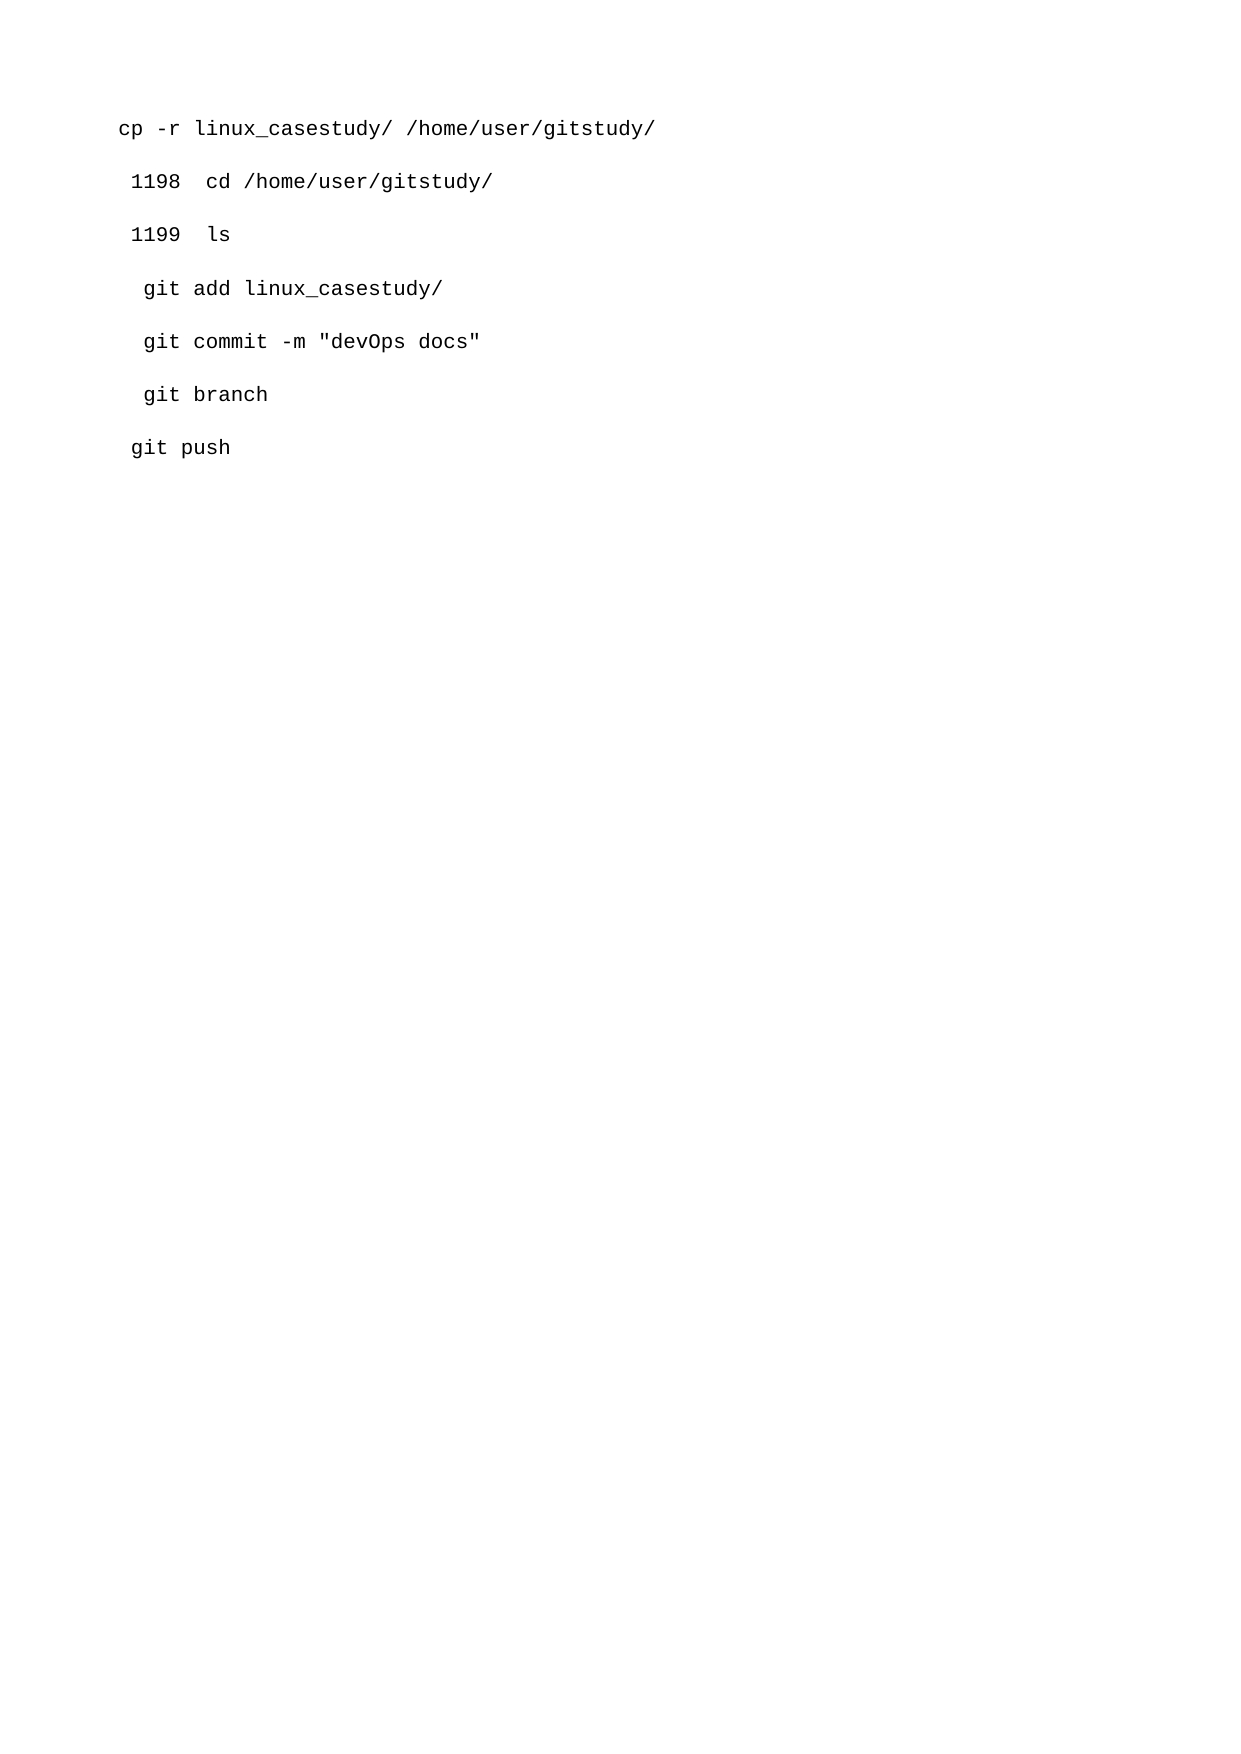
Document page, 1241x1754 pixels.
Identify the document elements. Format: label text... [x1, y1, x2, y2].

text 1198 cd /home/user/gitstudy/ [118, 171, 1122, 195]
text cp -r linux_casestudy/ /home/user/gitstudy/ [118, 118, 1122, 142]
text git add linux_casestudy/ [118, 277, 1122, 301]
text 1199 ls [118, 224, 1122, 248]
text git commit -m "devOps docs" [118, 331, 1122, 354]
text git branch [118, 384, 1122, 407]
text git push [118, 437, 1122, 461]
